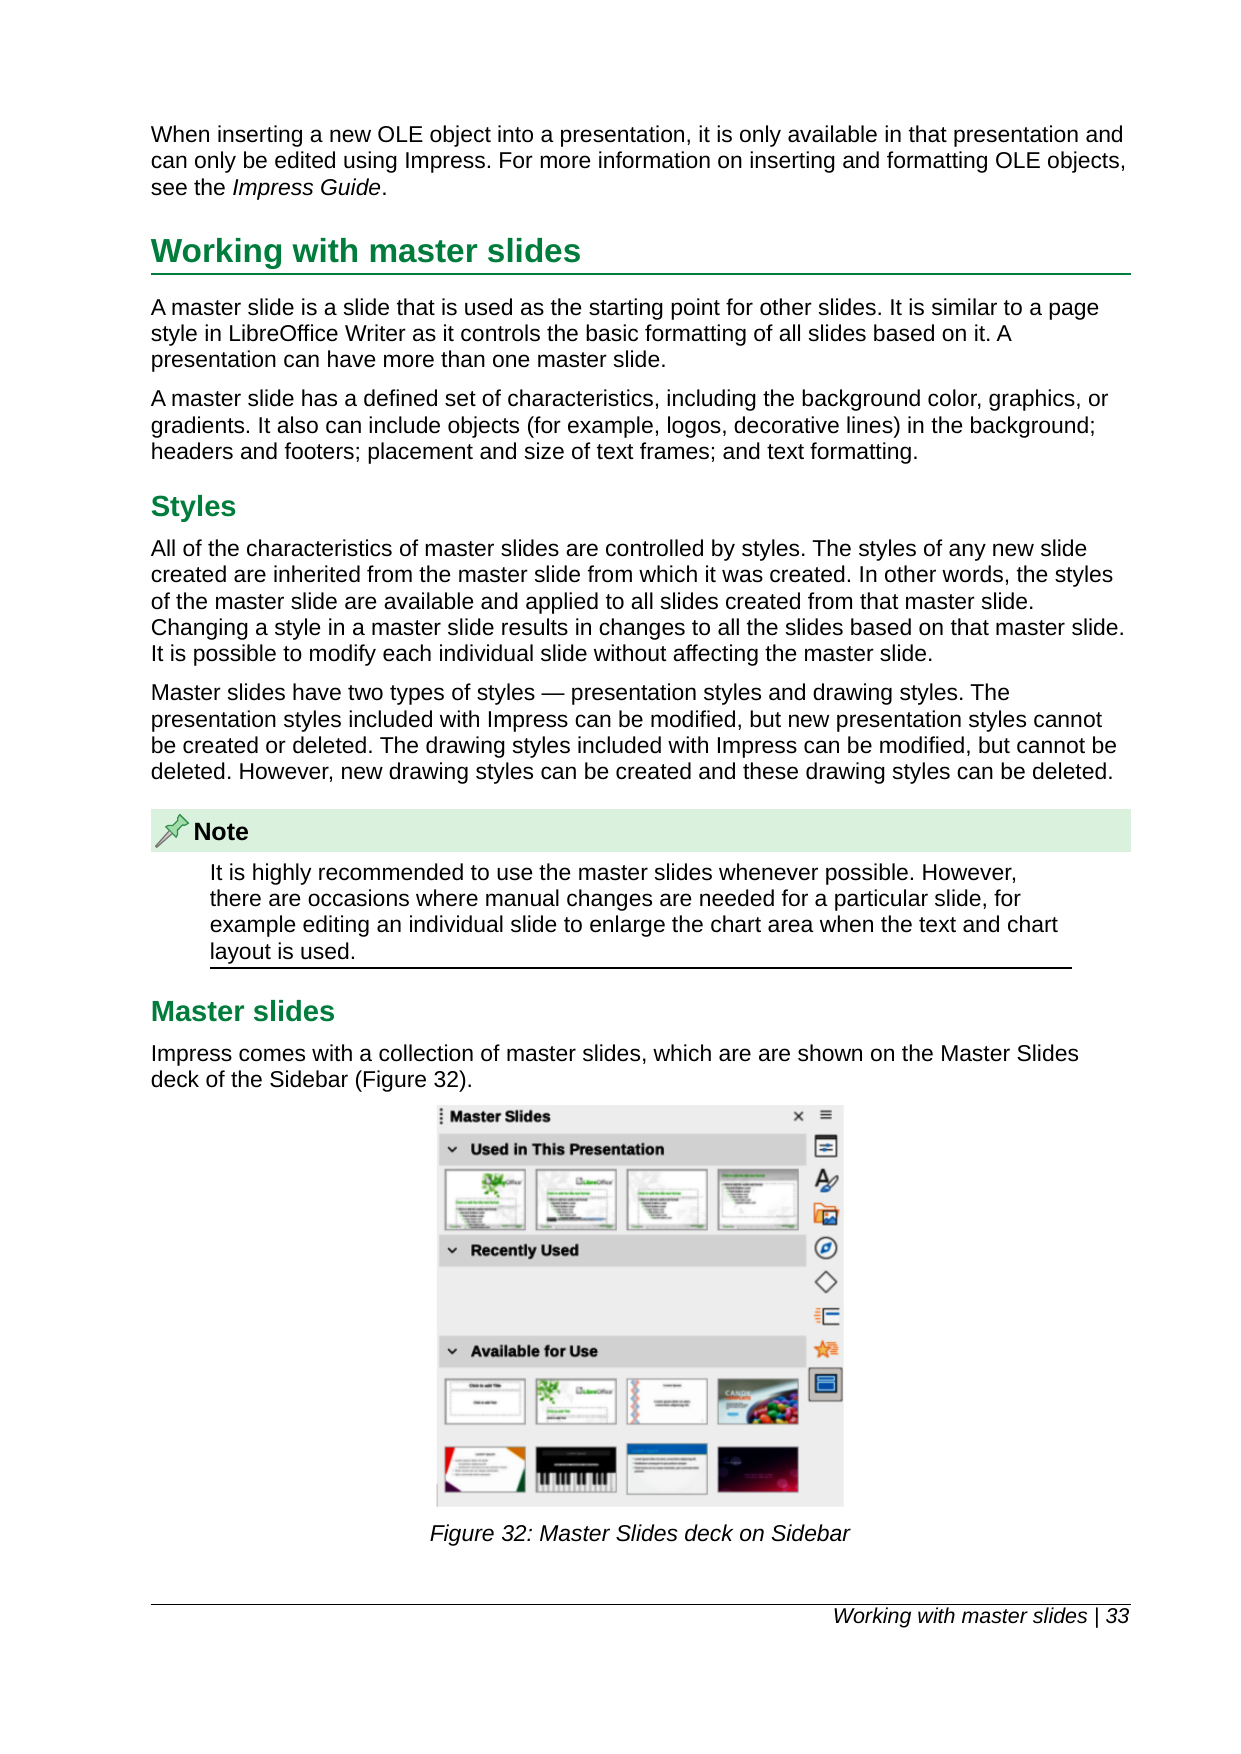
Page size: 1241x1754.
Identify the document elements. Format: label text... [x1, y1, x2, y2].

subtitle Styles [151, 489, 1131, 523]
subtitle Master slides [151, 994, 1131, 1027]
text Figure 32: Master Slides deck on Sidebar [429, 1520, 852, 1546]
text It is highly recommended to use the master slides whenever possible. However, there are occasions where manual changes are needed for a particular slide, for example editing an individual slide to enlarge the chart area when the text and chart layout is used. [209, 859, 1072, 969]
subtitle Note [151, 809, 1131, 852]
text When inserting a new OLE object into a presentation, it is only available in that presentation and can only be edited using Impress. For more information on inserting and formatting OLE objects, see the Impress Guide. [151, 121, 1131, 200]
subtitle Working with master slides [151, 231, 1131, 273]
text A master slide is a slide that is used as the starting point for other slides. It is similar to a page style in LibreOffice Writer as it controls the basic formatting of all slides based on it. A presentation can have more than one master slide. [151, 294, 1131, 373]
text Impress comes with a collection of master slides, which are are shown on the Master Slides deck of the Sidebar (Figure 32). [151, 1040, 1131, 1092]
text All of the characteristics of master slides are controlled by styles. The styles of any new slide created are inherited from the master slide from which it was created. In other words, the styles of the master slide are available and applied to all slides created from that master slide. Changing a style in a master slide results in changes to all the slides based on that master slide. It is possible to modify each individual slide without affecting the master slide. [151, 535, 1131, 667]
picture [436, 1105, 845, 1508]
text A master slide has a defined set of characteristics, including the background color, graphics, or gradients. It also can include objects (for example, logos, decorative lines) in the background; headers and footers; placement and size of text frames; and text formatting. [151, 385, 1131, 464]
text Master slides have two types of styles — presentation styles and drawing styles. The presentation styles included with Impress can be modified, but new presentation styles cannot be created or deleted. The drawing styles included with Impress can be modified, but cannot be deleted. However, new drawing styles can be created and these drawing styles can be deleted. [151, 679, 1131, 785]
